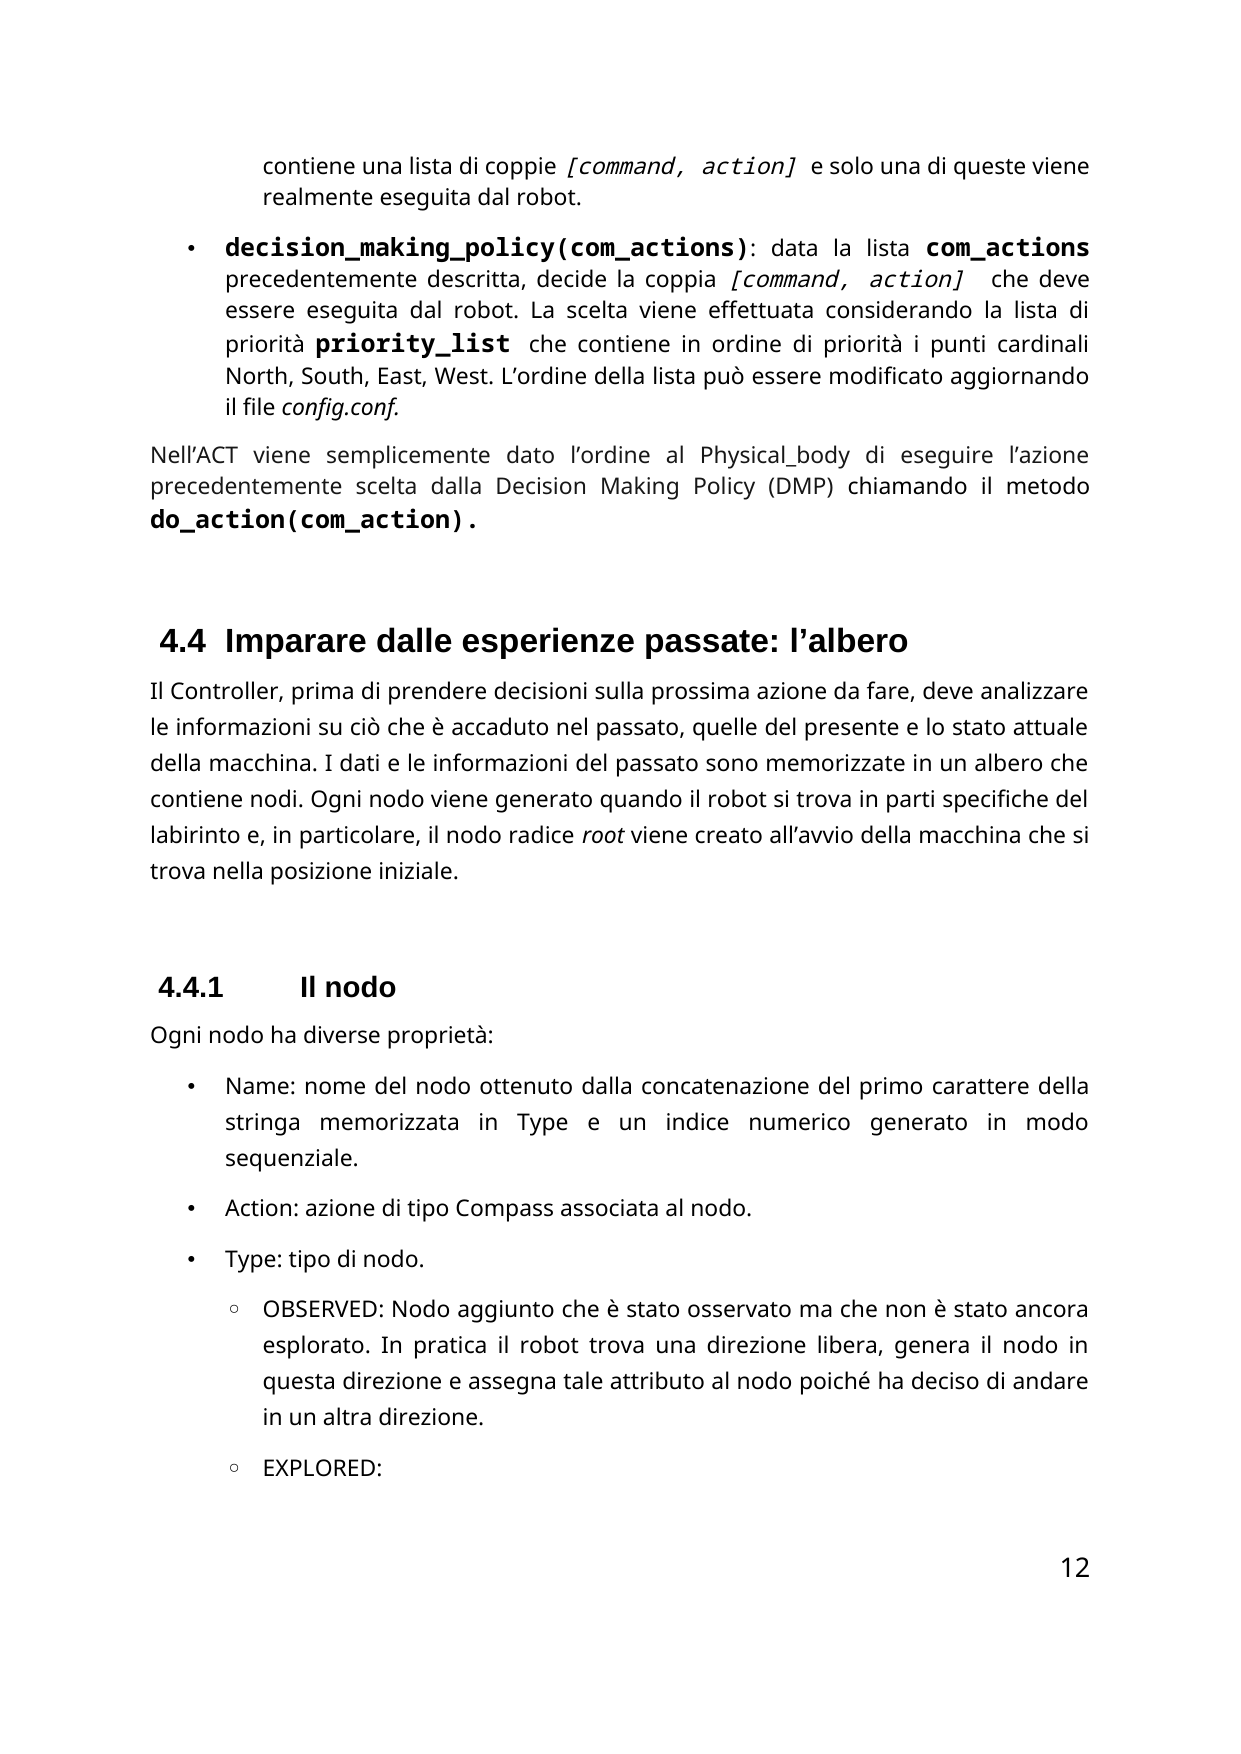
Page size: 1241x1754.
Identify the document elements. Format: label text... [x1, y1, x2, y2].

list Action: azione di tipo Compass associata al nodo. [187, 1192, 1090, 1223]
subtitle Il nodo [150, 970, 1090, 1004]
list OBSERVED: Nodo aggiunto che è stato osservato ma che non è stato ancora esplorato. In pratica il robot trova una direzione libera, genera il nodo in questa direzione e assegna tale attributo al nodo poiché ha deciso di andare in un altra direzione. [225, 1293, 1090, 1432]
text Ogni nodo ha diverse proprietà: [150, 1019, 1090, 1051]
text Il Controller, prima di prendere decisioni sulla prossima azione da fare, deve analizzare le informazioni su ciò che è accaduto nel passato, quelle del presente e lo stato attuale della macchina. I dati e le informazioni del passato sono memorizzate in un albero che contiene nodi. Ogni nodo viene generato quando il robot si trova in parti specifiche del labirinto e, in particolare, il nodo radice root viene creato all’avvio della macchina che si trova nella posizione iniziale. [150, 675, 1090, 886]
list Type: tipo di nodo. [187, 1243, 1090, 1274]
list decision_making_policy(com_actions): data la lista com_actions precedentemente descritta, decide la coppia [command, action] che deve essere eseguita dal robot. La scelta viene effettuata considerando la lista di priorità priority_list che contiene in ordine di priorità i punti cardinali North, South, East, West. L’ordine della lista può essere modificato aggiornando il file config.conf. [187, 229, 1090, 422]
list EXPLORED: [225, 1452, 1090, 1483]
text Nell’ACT viene semplicemente dato l’ordine al Physical_body di eseguire l’azione precedentemente scelta dalla Decision Making Policy (DMP) chiamando il metodo do_action(com_action). [150, 439, 1090, 536]
subtitle Imparare dalle esperienze passate: l’albero [150, 621, 1090, 659]
list contiene una lista di coppie [command, action] e solo una di queste viene realmente eseguita dal robot. [225, 150, 1090, 212]
list Name: nome del nodo ottenuto dalla concatenazione del primo carattere della stringa memorizzata in Type e un indice numerico generato in modo sequenziale. [187, 1070, 1090, 1173]
